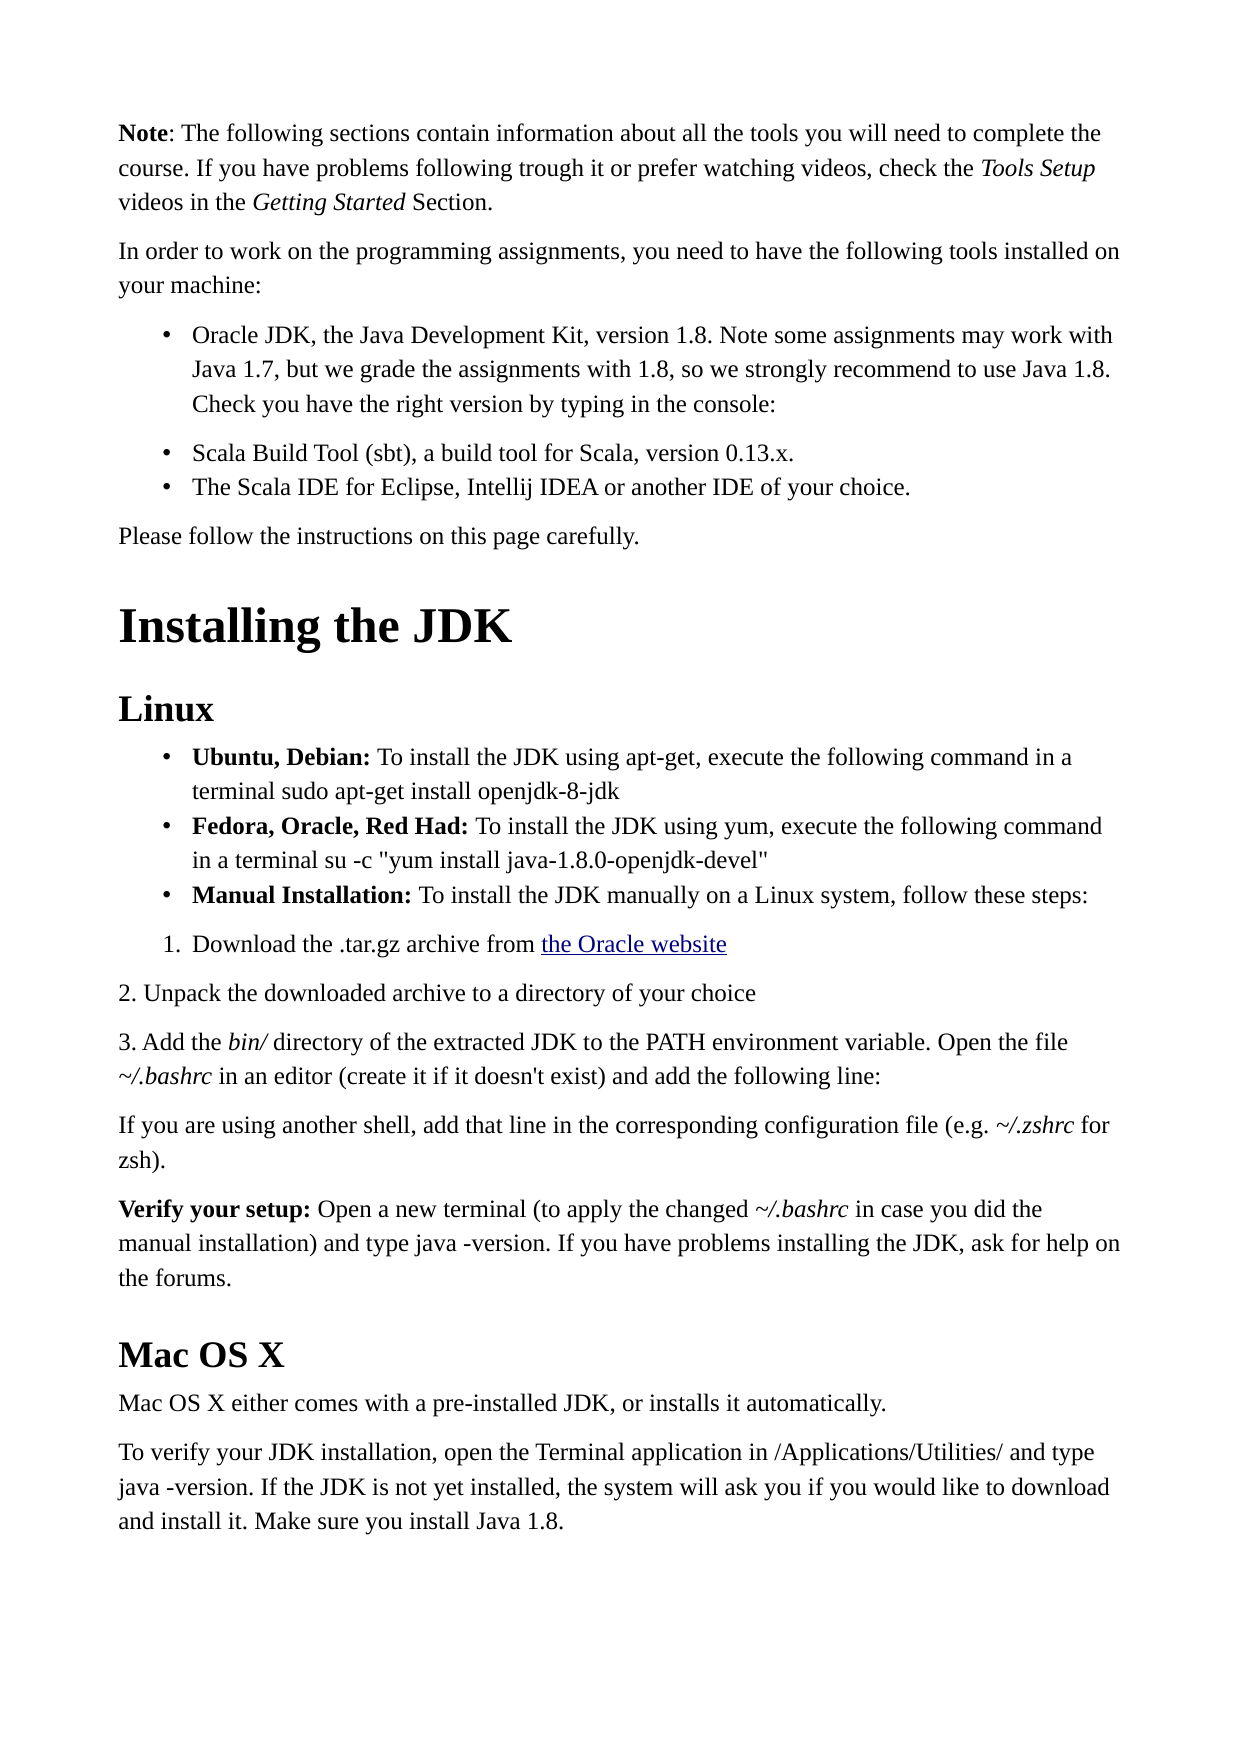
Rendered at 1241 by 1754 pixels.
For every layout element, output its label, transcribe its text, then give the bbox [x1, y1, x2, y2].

list Ubuntu, Debian: To install the JDK using apt-get, execute the following command in a terminal sudo apt-get install openjdk-8-jdk [162, 742, 1122, 805]
list Scala Build Tool (sbt), a build tool for Scala, version 0.13.x. [162, 438, 1122, 466]
text To verify your JDK installation, open the Terminal application in /Applications/Utilities/ and type java -version. If the JDK is not yet installed, the system will ask you if you would like to download and install it. Make sure you install Java 1.8. [118, 1437, 1122, 1535]
text Please follow the instructions on this page carefully. [118, 521, 1122, 550]
list Manual Installation: To install the JDK manually on a Linux system, follow these steps: [162, 880, 1122, 908]
text Note: The following sections contain information about all the tools you will need to complete the course. If you have problems following trough it or prefer watching videos, check the Tools Setup videos in the Getting Started Section. [118, 118, 1122, 216]
subtitle Installing the JDK [118, 595, 1122, 653]
list The Scala IDE for Eclipse, Intellij IDEA or another IDE of your choice. [162, 472, 1122, 501]
text Mac OS X either comes with a pre-installed JDK, or installs it automatically. [118, 1388, 1122, 1417]
text 2. Unpack the downloaded archive to a directory of your choice [118, 978, 1122, 1007]
text Verify your setup: Open a new terminal (to apply the changed ~/.bashrc in case you did the manual installation) and type java -version. If you have problems installing the JDK, ask for help on the forums. [118, 1194, 1122, 1292]
text 3. Add the bin/ directory of the extracted JDK to the PATH environment variable. Open the file ~/.bashrc in an editor (create it if it doesn't exist) and add the following line: [118, 1027, 1122, 1090]
list Fedora, Oracle, Red Had: To install the JDK using yum, execute the following command in a terminal su -c "yum install java-1.8.0-openjdk-devel" [162, 811, 1122, 874]
list Oracle JDK, the Java Development Kit, version 1.8. Note some assignments may work with Java 1.7, but we grade the assignments with 1.8, so we strongly recommend to use Java 1.8. Check you have the right version by typing in the console: [162, 320, 1122, 417]
text In order to work on the programming assignments, you need to have the following tools installed on your machine: [118, 236, 1122, 299]
list Download the .tar.gz archive from the Oracle website [162, 929, 1122, 957]
text If you are using another shell, add that line in the corresponding configuration file (e.g. ~/.zshrc for zsh). [118, 1110, 1122, 1174]
subtitle Mac OS X [118, 1333, 1122, 1376]
subtitle Linux [118, 686, 1122, 729]
